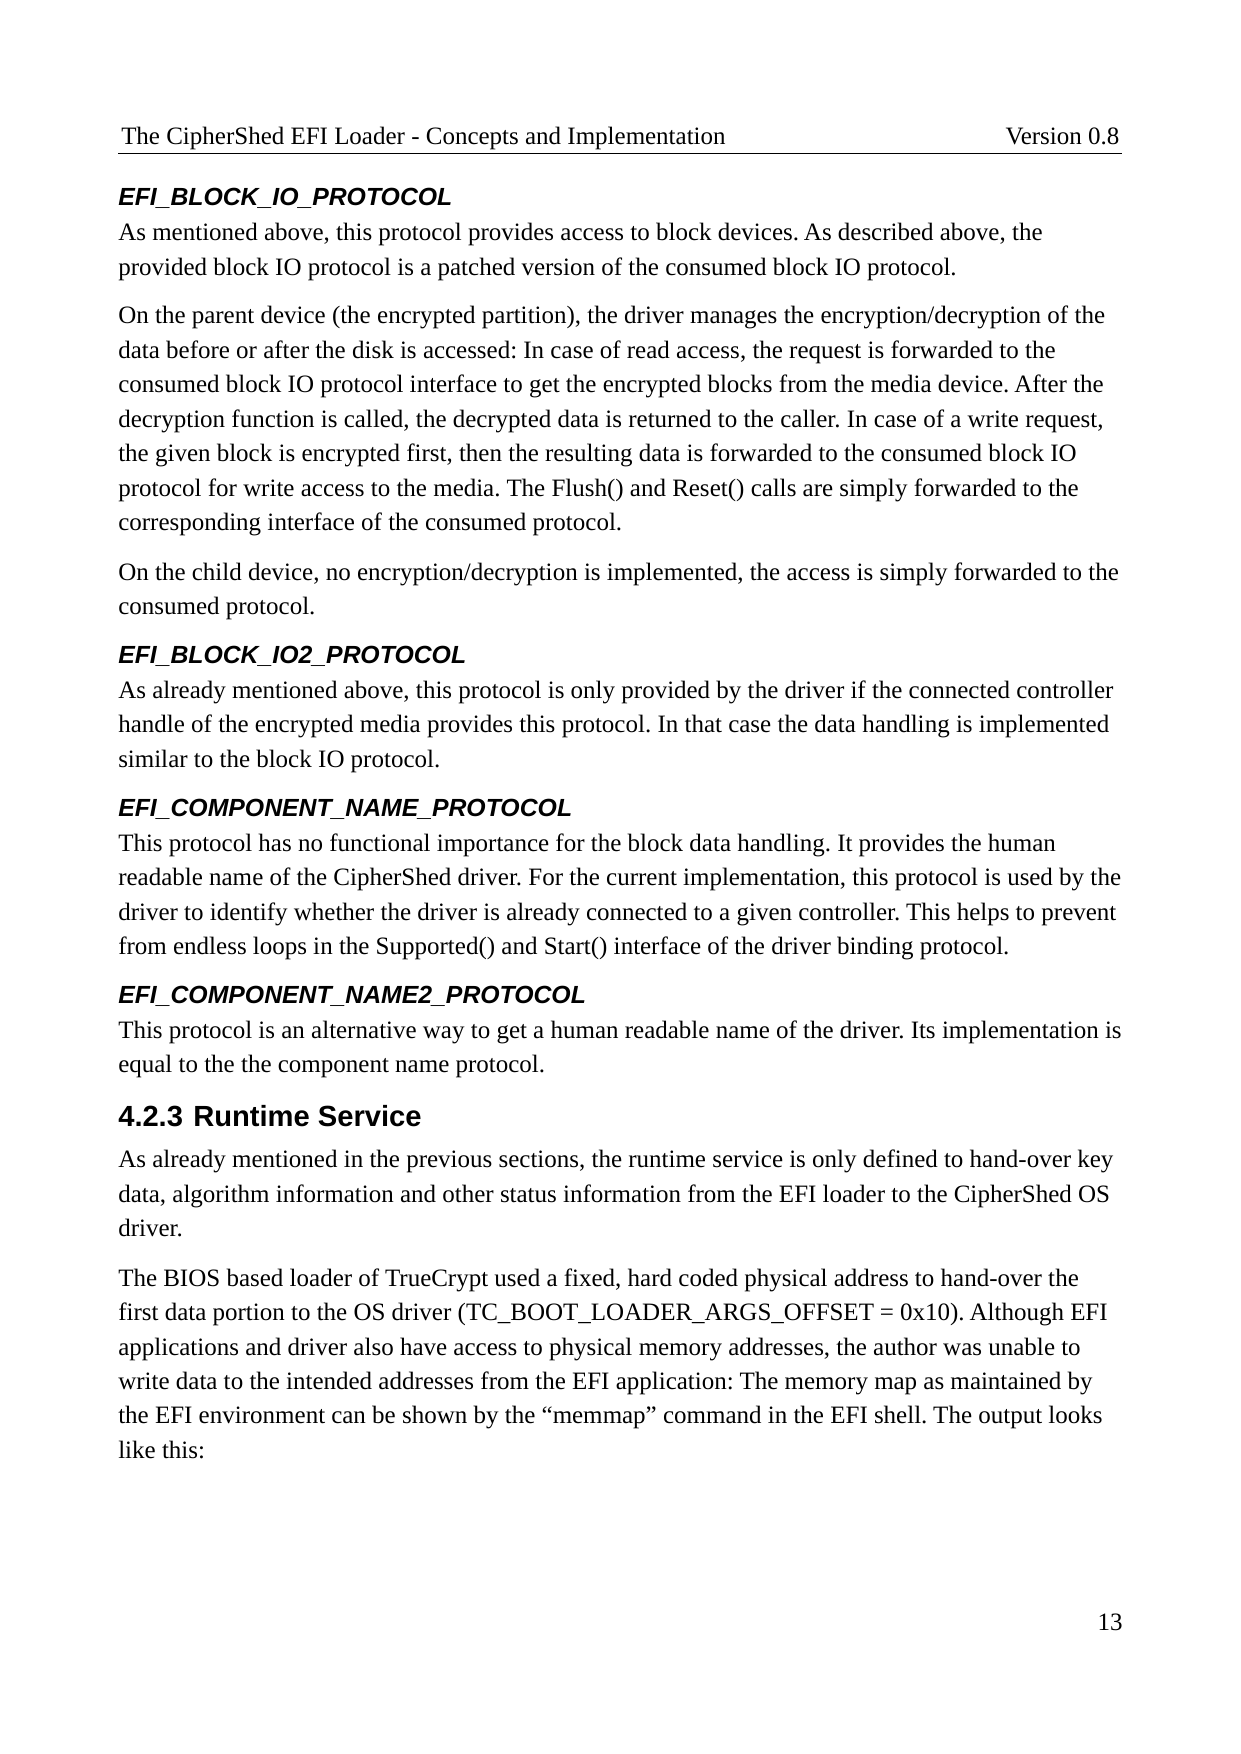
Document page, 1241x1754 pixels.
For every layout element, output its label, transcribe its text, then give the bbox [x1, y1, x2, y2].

text As already mentioned above, this protocol is only provided by the driver if the connected controller handle of the encrypted media provides this protocol. In that case the data handling is implemented similar to the block IO protocol. [118, 675, 1122, 773]
text This protocol is an alternative way to get a human readable name of the driver. Its implementation is equal to the the component name protocol. [118, 1015, 1122, 1078]
text As mentioned above, this protocol provides access to block devices. As described above, the provided block IO protocol is a patched version of the consumed block IO protocol. [118, 217, 1122, 280]
subtitle EFI_BLOCK_IO_PROTOCOL [118, 182, 1122, 211]
subtitle Runtime Service [118, 1098, 1122, 1132]
text This protocol has no functional importance for the block data handling. It provides the human readable name of the CipherShed driver. For the current implementation, this protocol is used by the driver to identify whether the driver is already connected to a given controller. This helps to prevent from endless loops in the Supported() and Start() interface of the driver binding protocol. [118, 828, 1122, 960]
subtitle EFI_COMPONENT_NAME2_PROTOCOL [118, 980, 1122, 1009]
text On the parent device (the encrypted partition), the driver manages the encryption/decryption of the data before or after the disk is accessed: In case of read access, the request is forwarded to the consumed block IO protocol interface to get the encrypted blocks from the media device. After the decryption function is called, the decrypted data is returned to the caller. In case of a write request, the given block is encrypted first, then the resulting data is forwarded to the consumed block IO protocol for write access to the media. The Flush() and Reset() calls are simply forwarded to the corresponding interface of the consumed protocol. [118, 301, 1122, 536]
text As already mentioned in the previous sections, the runtime service is only defined to hand-over key data, algorithm information and other status information from the EFI loader to the CipherShed OS driver. [118, 1144, 1122, 1242]
subtitle EFI_BLOCK_IO2_PROTOCOL [118, 640, 1122, 669]
subtitle EFI_COMPONENT_NAME_PROTOCOL [118, 793, 1122, 821]
text On the child device, no encryption/decryption is implemented, the access is simply forwarded to the consumed protocol. [118, 557, 1122, 620]
text The BIOS based loader of TrueCrypt used a fixed, hard coded physical address to hand-over the first data portion to the OS driver (TC_BOOT_LOADER_ARGS_OFFSET = 0x10). Although EFI applications and driver also have access to physical memory addresses, the author was unable to write data to the intended addresses from the EFI application: The memory map as maintained by the EFI environment can be shown by the “memmap” command in the EFI shell. The output looks like this: [118, 1263, 1122, 1464]
